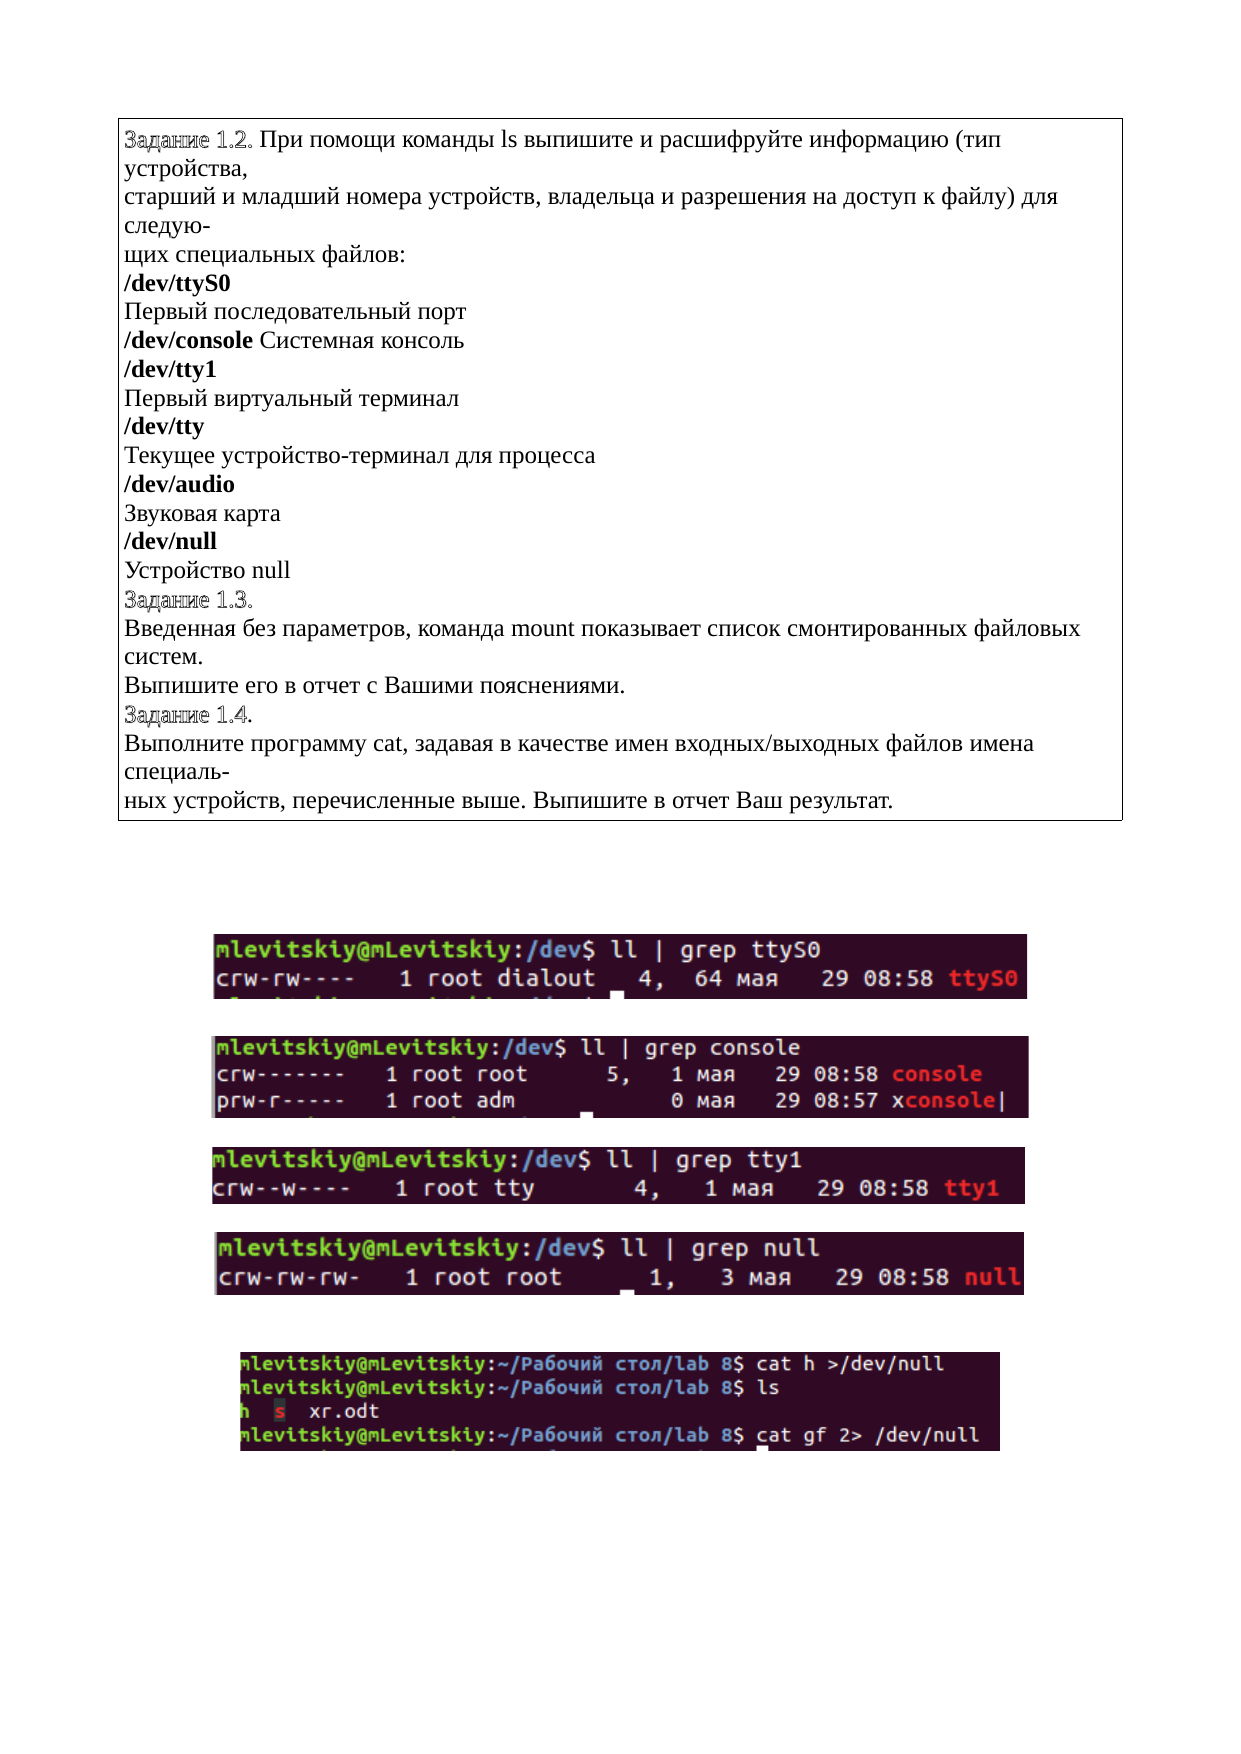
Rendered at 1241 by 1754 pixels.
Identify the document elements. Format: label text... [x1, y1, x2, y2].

table_header Задание 1.2. При помощи команды ls выпишите и расшифруйте информацию (тип устройства, старший и младший номера устройств, владельца и разрешения на доступ к файлу) для следую- щих специальных файлов: /dev/ttyS0 Первый последовательный порт /dev/console Системная консоль /dev/tty1 Первый виртуальный терминал /dev/tty Текущее устройство-терминал для процесса /dev/audio Звуковая карта /dev/null Устройство null Задание 1.3. Введенная без параметров, команда mount показывает список смонтированных файловых систем. Выпишите его в отчет с Вашими пояснениями. Задание 1.4. Выполните программу cat, задавая в качестве имен входных/выходных файлов имена специаль- ных устройств, перечисленные выше. Выпишите в отчет Ваш результат. [119, 119, 1122, 820]
picture [240, 1352, 1000, 1451]
picture [211, 1036, 1029, 1118]
picture [213, 934, 1028, 999]
picture [212, 1147, 1025, 1204]
picture [214, 1232, 1024, 1295]
